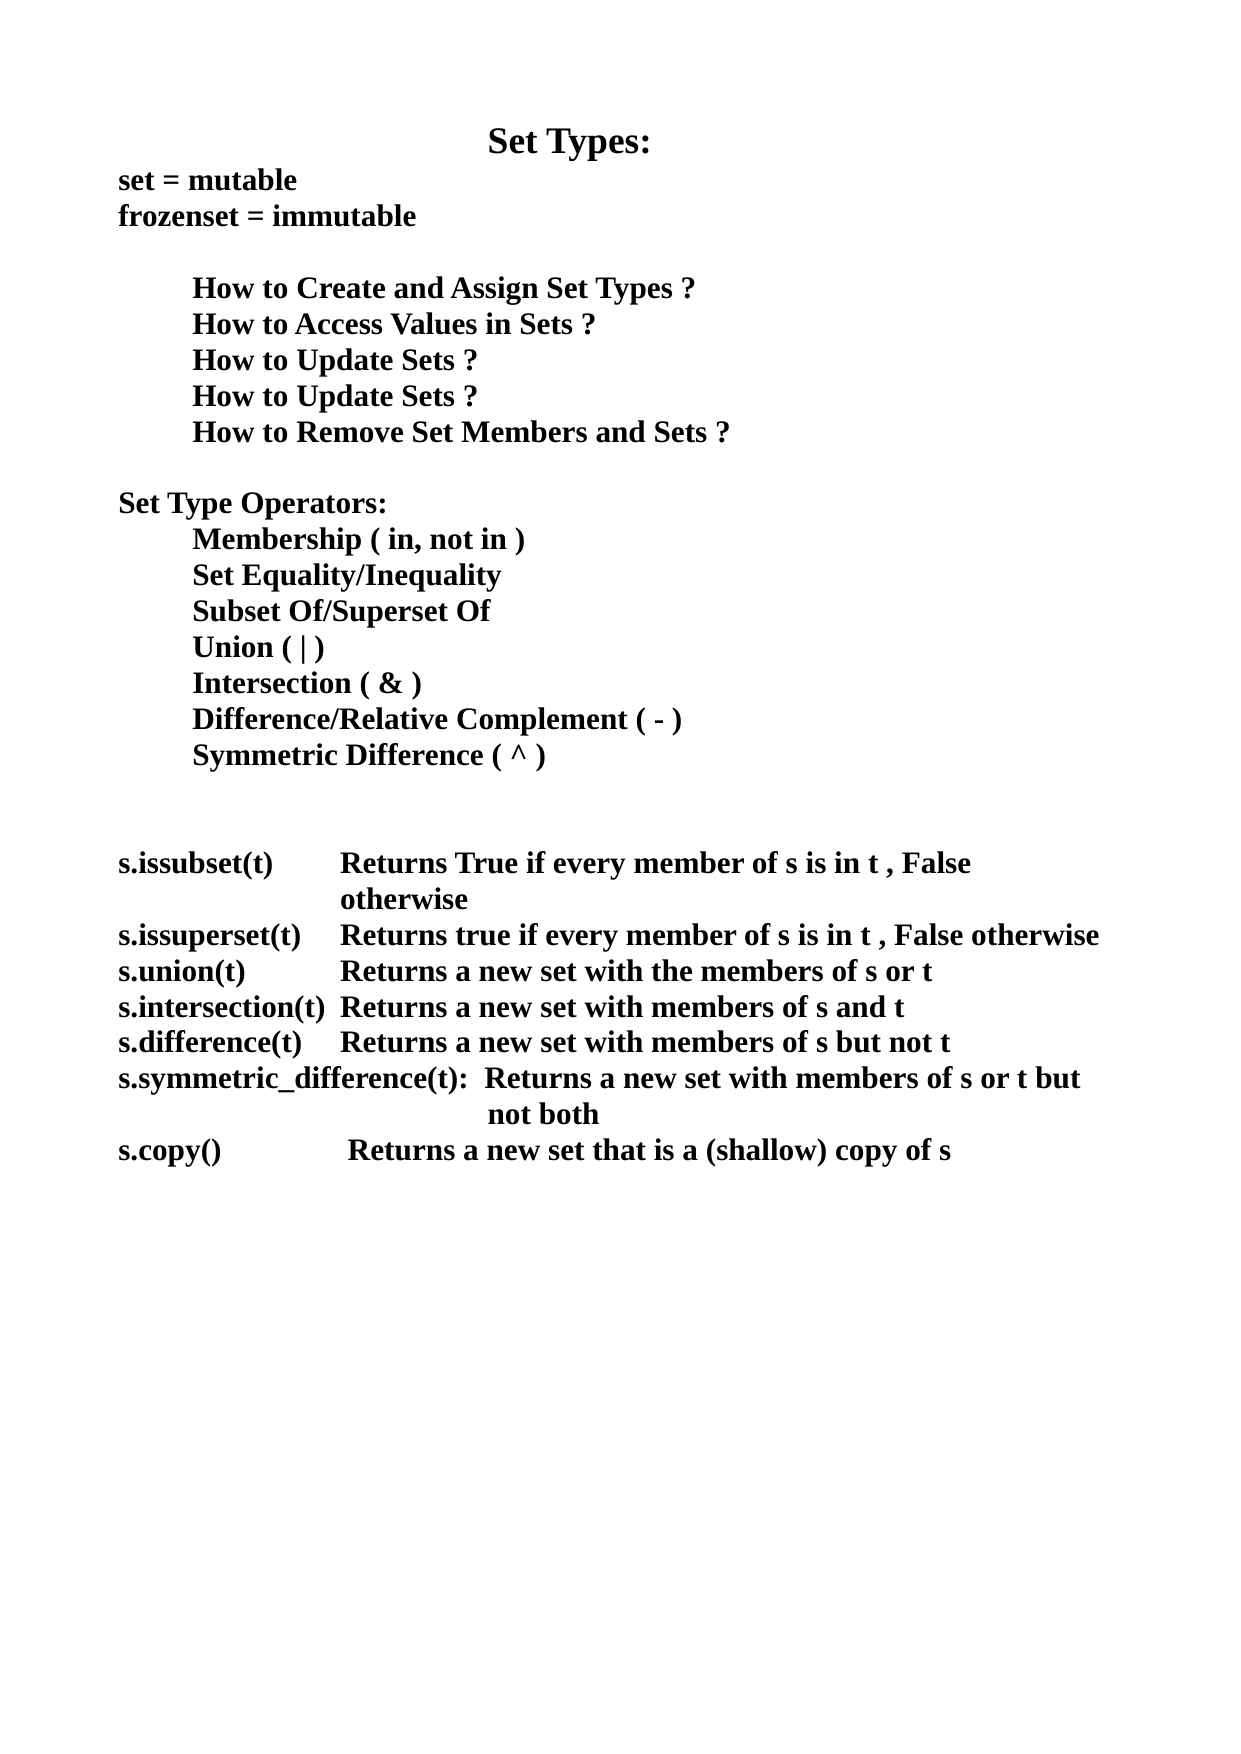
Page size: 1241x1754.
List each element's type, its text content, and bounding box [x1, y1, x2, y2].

text set = mutable [118, 161, 1122, 197]
text frozenset = immutable [118, 197, 1122, 233]
text Membership ( in, not in ) [118, 521, 1122, 557]
text Set Type Operators: [118, 485, 1122, 521]
text Set Types: [118, 118, 1122, 161]
text s.copy() Returns a new set that is a (shallow) copy of s [118, 1132, 1122, 1167]
text s.symmetric_difference(t): Returns a new set with members of s or t but not both [118, 1060, 1122, 1132]
text s.intersection(t) Returns a new set with members of s and t [118, 988, 1122, 1024]
text How to Create and Assign Set Types ? [118, 269, 1122, 305]
text Set Equality/Inequality [118, 557, 1122, 592]
text How to Remove Set Members and Sets ? [118, 413, 1122, 449]
text Union ( | ) [118, 628, 1122, 664]
text How to Update Sets ? [118, 341, 1122, 377]
text Subset Of/Superset Of [118, 592, 1122, 628]
text How to Access Values in Sets ? [118, 305, 1122, 341]
text s.issuperset(t) Returns true if every member of s is in t , False otherwise [118, 916, 1122, 952]
text How to Update Sets ? [118, 377, 1122, 413]
text Intersection ( & ) [118, 664, 1122, 700]
text Symmetric Difference ( ^ ) [118, 736, 1122, 772]
text s.union(t) Returns a new set with the members of s or t [118, 952, 1122, 988]
text s.issubset(t) Returns True if every member of s is in t , False otherwise [118, 844, 1122, 916]
text s.difference(t) Returns a new set with members of s but not t [118, 1024, 1122, 1060]
text Difference/Relative Complement ( - ) [118, 700, 1122, 736]
